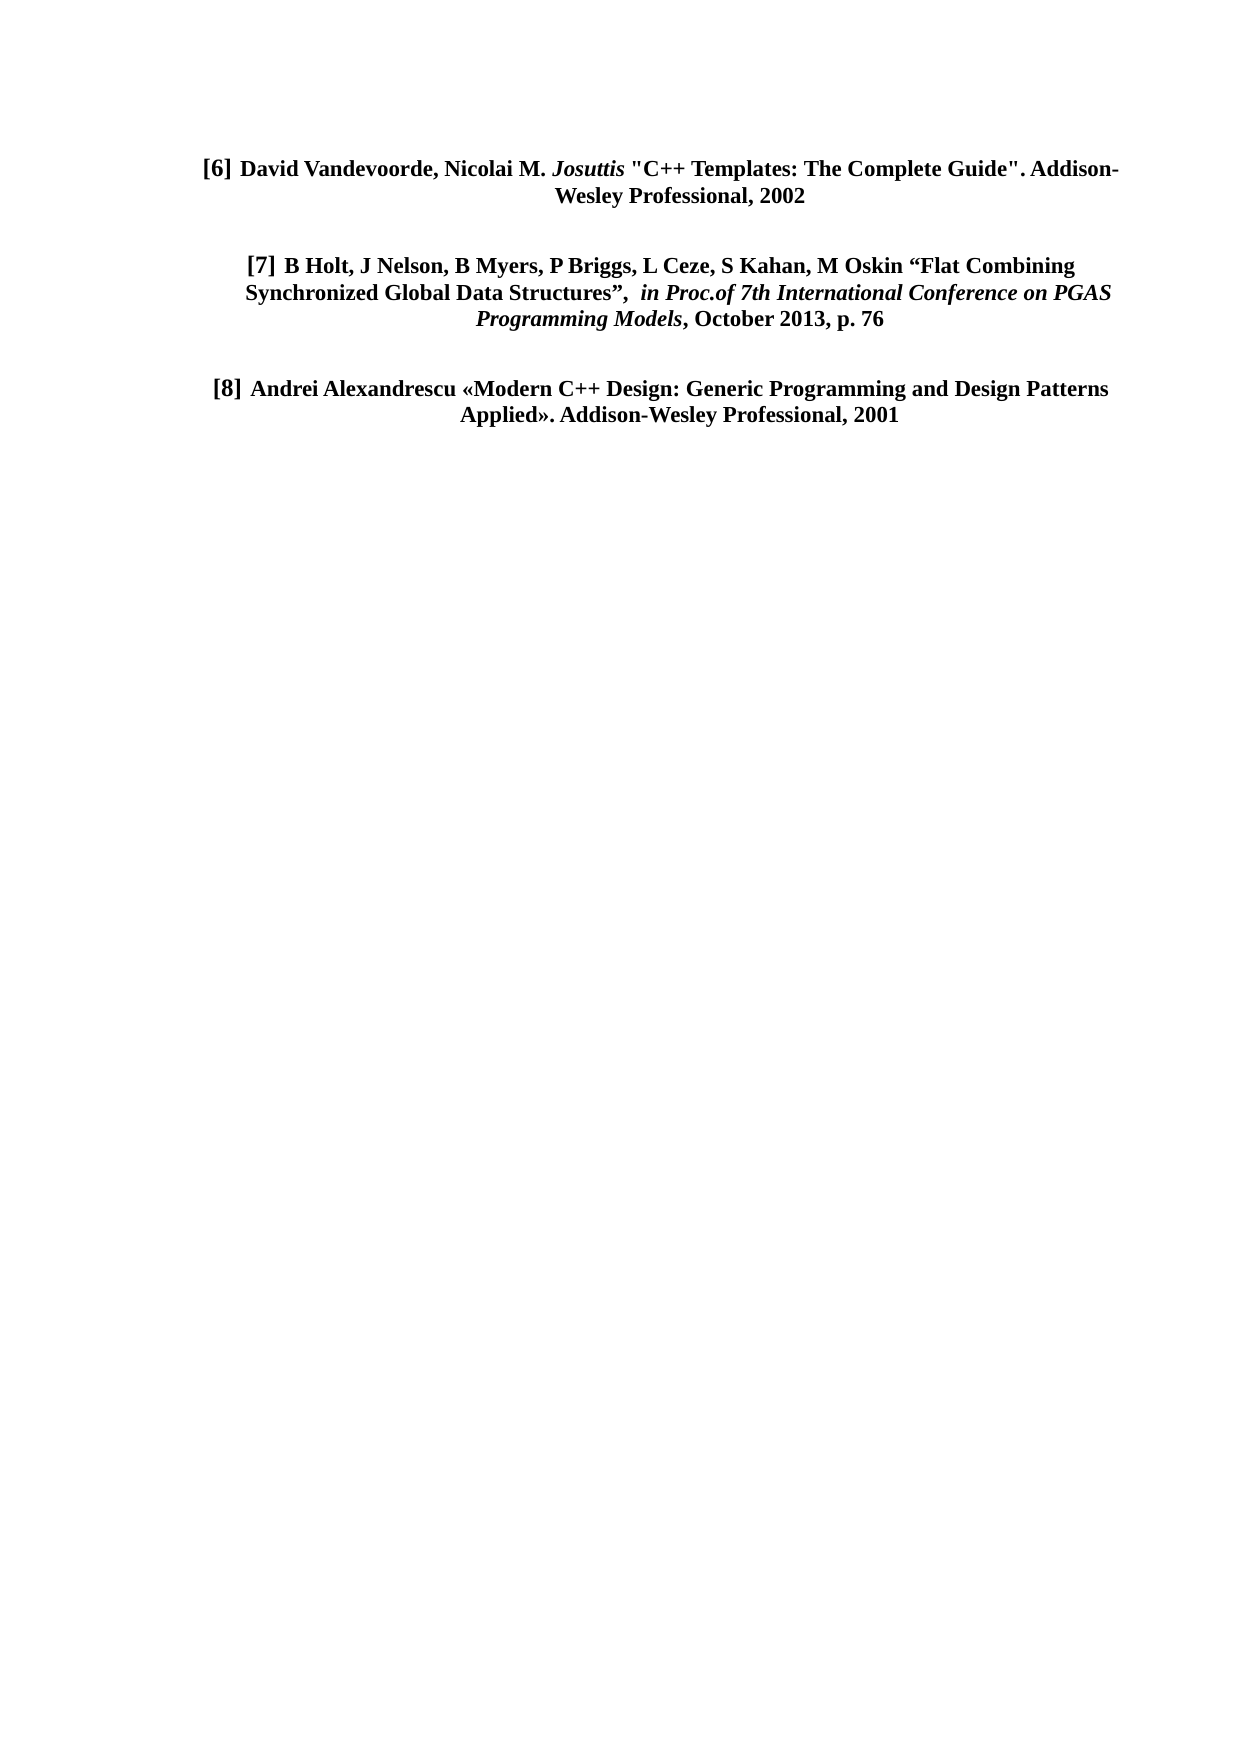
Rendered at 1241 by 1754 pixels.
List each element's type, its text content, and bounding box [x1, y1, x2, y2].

list David Vandevoorde, Nicolai M. Josuttis "C++ Templates: The Complete Guide". Addison-Wesley Professional, 2002 [200, 153, 1122, 209]
list Andrei Alexandrescu «Modern C++ Design: Generic Programming and Design Patterns Applied». Addison-Wesley Professional, 2001 [200, 373, 1122, 428]
list B Holt, J Nelson, B Myers, P Briggs, L Ceze, S Kahan, M Oskin “Flat Combining Synchronized Global Data Structures”, in Proc.of 7th International Conference on PGAS Programming Models, October 2013, p. 76 [200, 250, 1122, 331]
